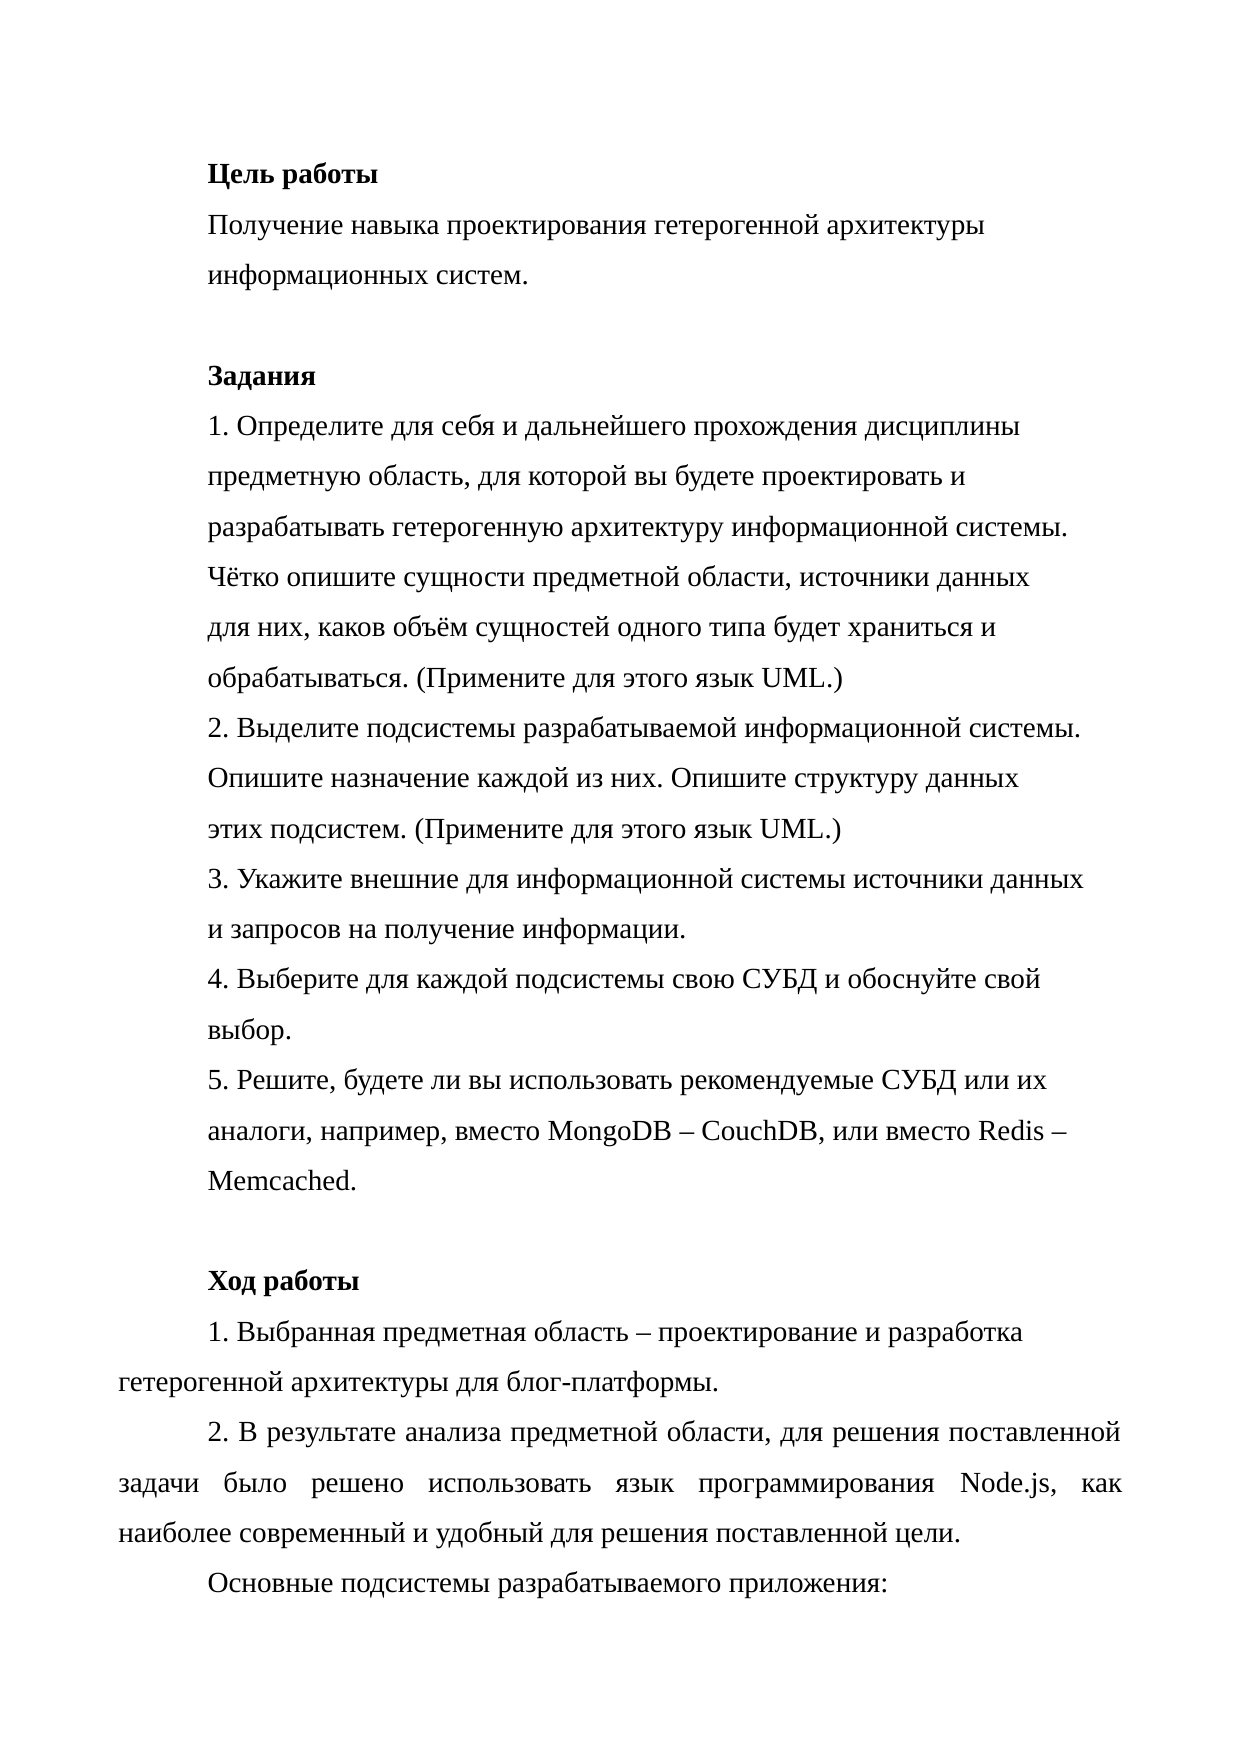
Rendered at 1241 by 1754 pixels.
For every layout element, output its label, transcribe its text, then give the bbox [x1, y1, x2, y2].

text 4. Выберите для каждой подсистемы свою СУБД и обоснуйте свой [118, 962, 1122, 995]
text 5. Решите, будете ли вы использовать рекомендуемые СУБД или их [118, 1062, 1122, 1096]
text 2. Выделите подсистемы разрабатываемой информационной системы. [118, 710, 1122, 744]
text Цель работы [118, 157, 1122, 190]
text 1. Выбранная предметная область – проектирование и разработка гетерогенной архитектуры для блог-платформы. [118, 1314, 1122, 1398]
text Ход работы [118, 1263, 1122, 1297]
text обрабатываться. (Примените для этого язык UML.) [118, 660, 1122, 693]
text предметную область, для которой вы будете проектировать и [118, 458, 1122, 492]
text этих подсистем. (Примените для этого язык UML.) [118, 811, 1122, 844]
text Задания [118, 358, 1122, 391]
text аналоги, например, вместо MongoDB – CouchDB, или вместо Redis – [118, 1113, 1122, 1146]
text для них, каков объём сущностей одного типа будет храниться и [118, 609, 1122, 643]
text 3. Укажите внешние для информационной системы источники данных [118, 861, 1122, 894]
text Memcached. [118, 1163, 1122, 1196]
text 1. Определите для себя и дальнейшего прохождения дисциплины [118, 408, 1122, 442]
text 2. В результате анализа предметной области, для решения поставленной задачи было решено использовать язык программирования Node.js, как наиболее современный и удобный для решения поставленной цели. [118, 1414, 1122, 1549]
text Получение навыка проектирования гетерогенной архитектуры [118, 207, 1122, 241]
text и запросов на получение информации. [118, 911, 1122, 945]
text Основные подсистемы разрабатываемого приложения: [118, 1565, 1122, 1599]
text Опишите назначение каждой из них. Опишите структуру данных [118, 760, 1122, 794]
text разрабатывать гетерогенную архитектуру информационной системы. [118, 509, 1122, 542]
text информационных систем. [118, 257, 1122, 291]
text выбор. [118, 1012, 1122, 1046]
text Чётко опишите сущности предметной области, источники данных [118, 559, 1122, 593]
